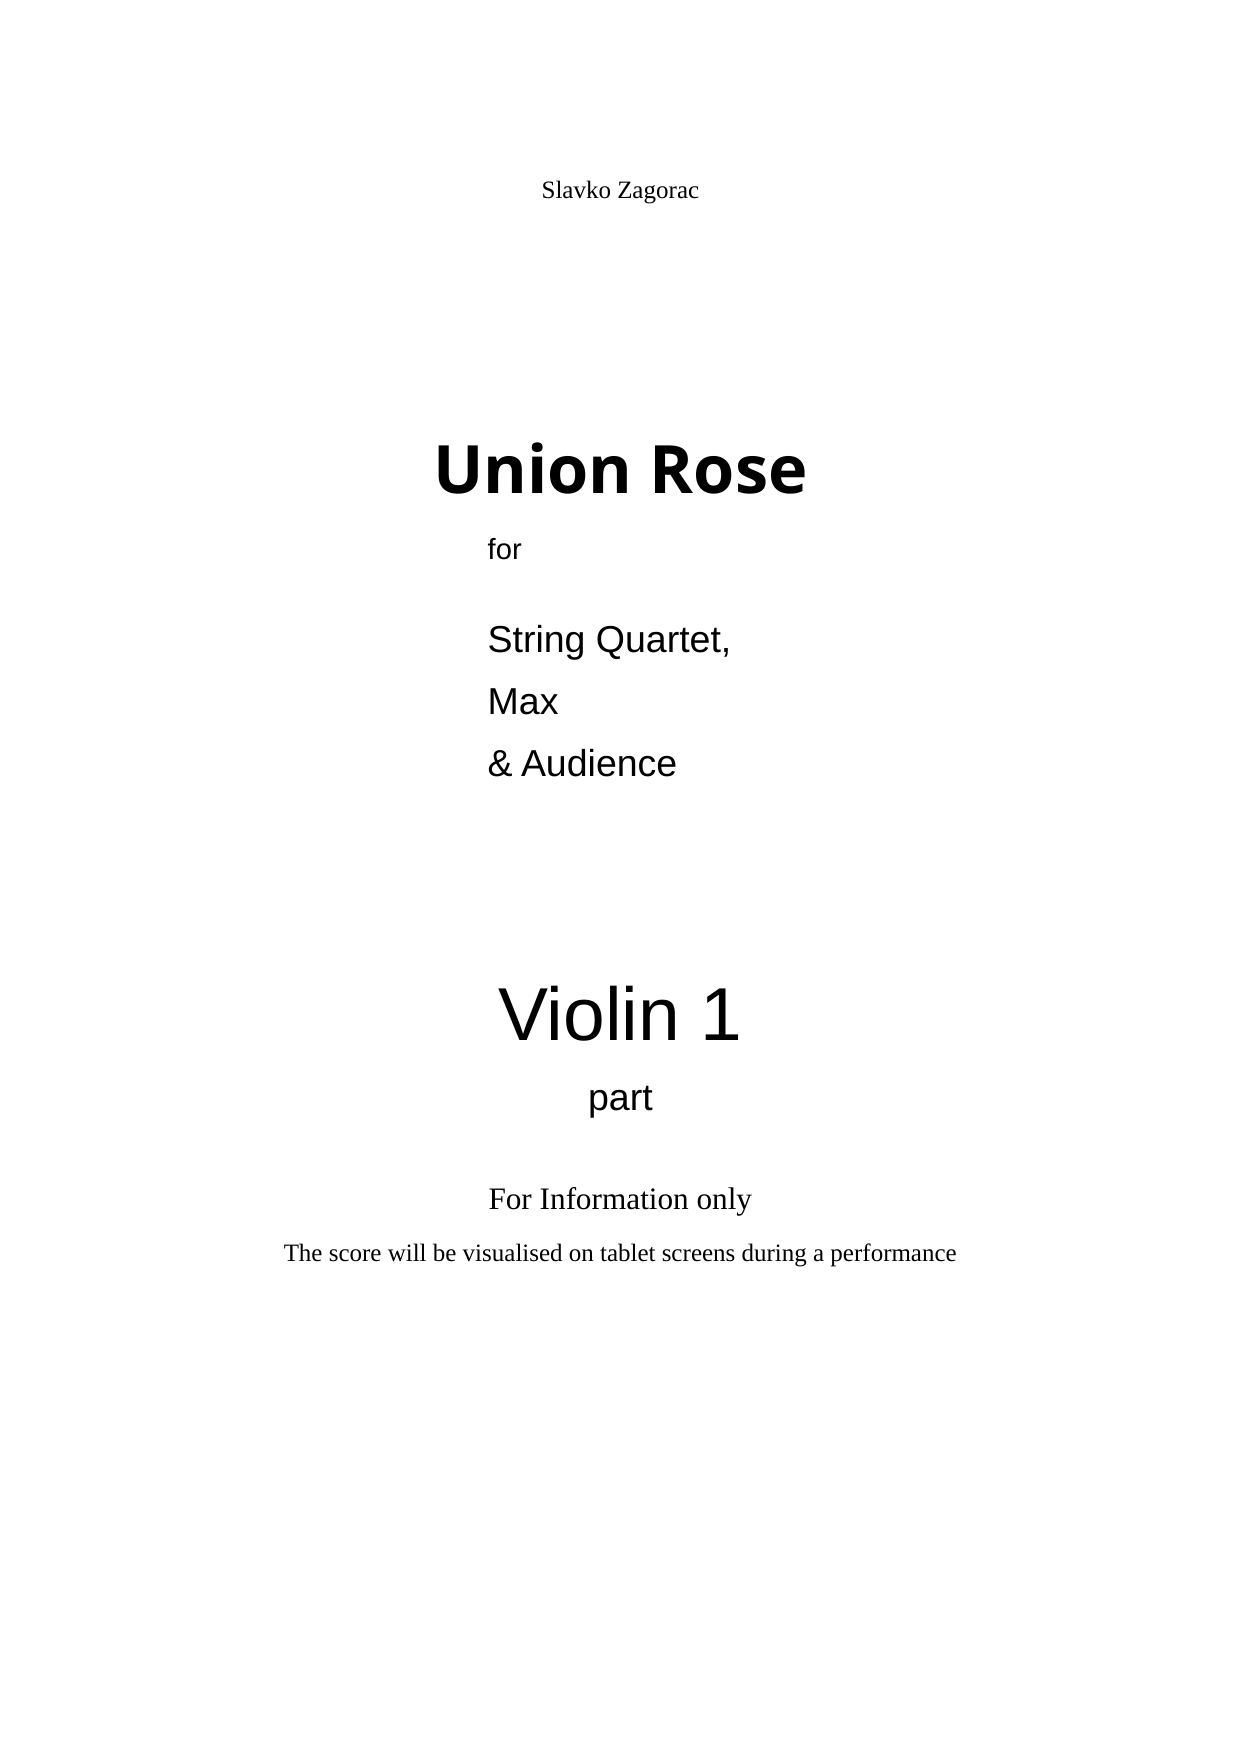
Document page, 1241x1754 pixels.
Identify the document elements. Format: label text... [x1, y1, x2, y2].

subtitle Max [487, 679, 1122, 723]
text For Information only [118, 1180, 1122, 1216]
text Slavko Zagorac [118, 176, 1122, 204]
subtitle Violin 1 [118, 970, 1122, 1057]
subtitle Union Rose [118, 422, 1122, 513]
subtitle String Quartet, [487, 584, 1122, 661]
subtitle & Audience [487, 741, 1122, 784]
text The score will be visualised on tablet screens during a performance [118, 1238, 1122, 1266]
subtitle for [487, 532, 1122, 565]
subtitle part [118, 1075, 1122, 1118]
